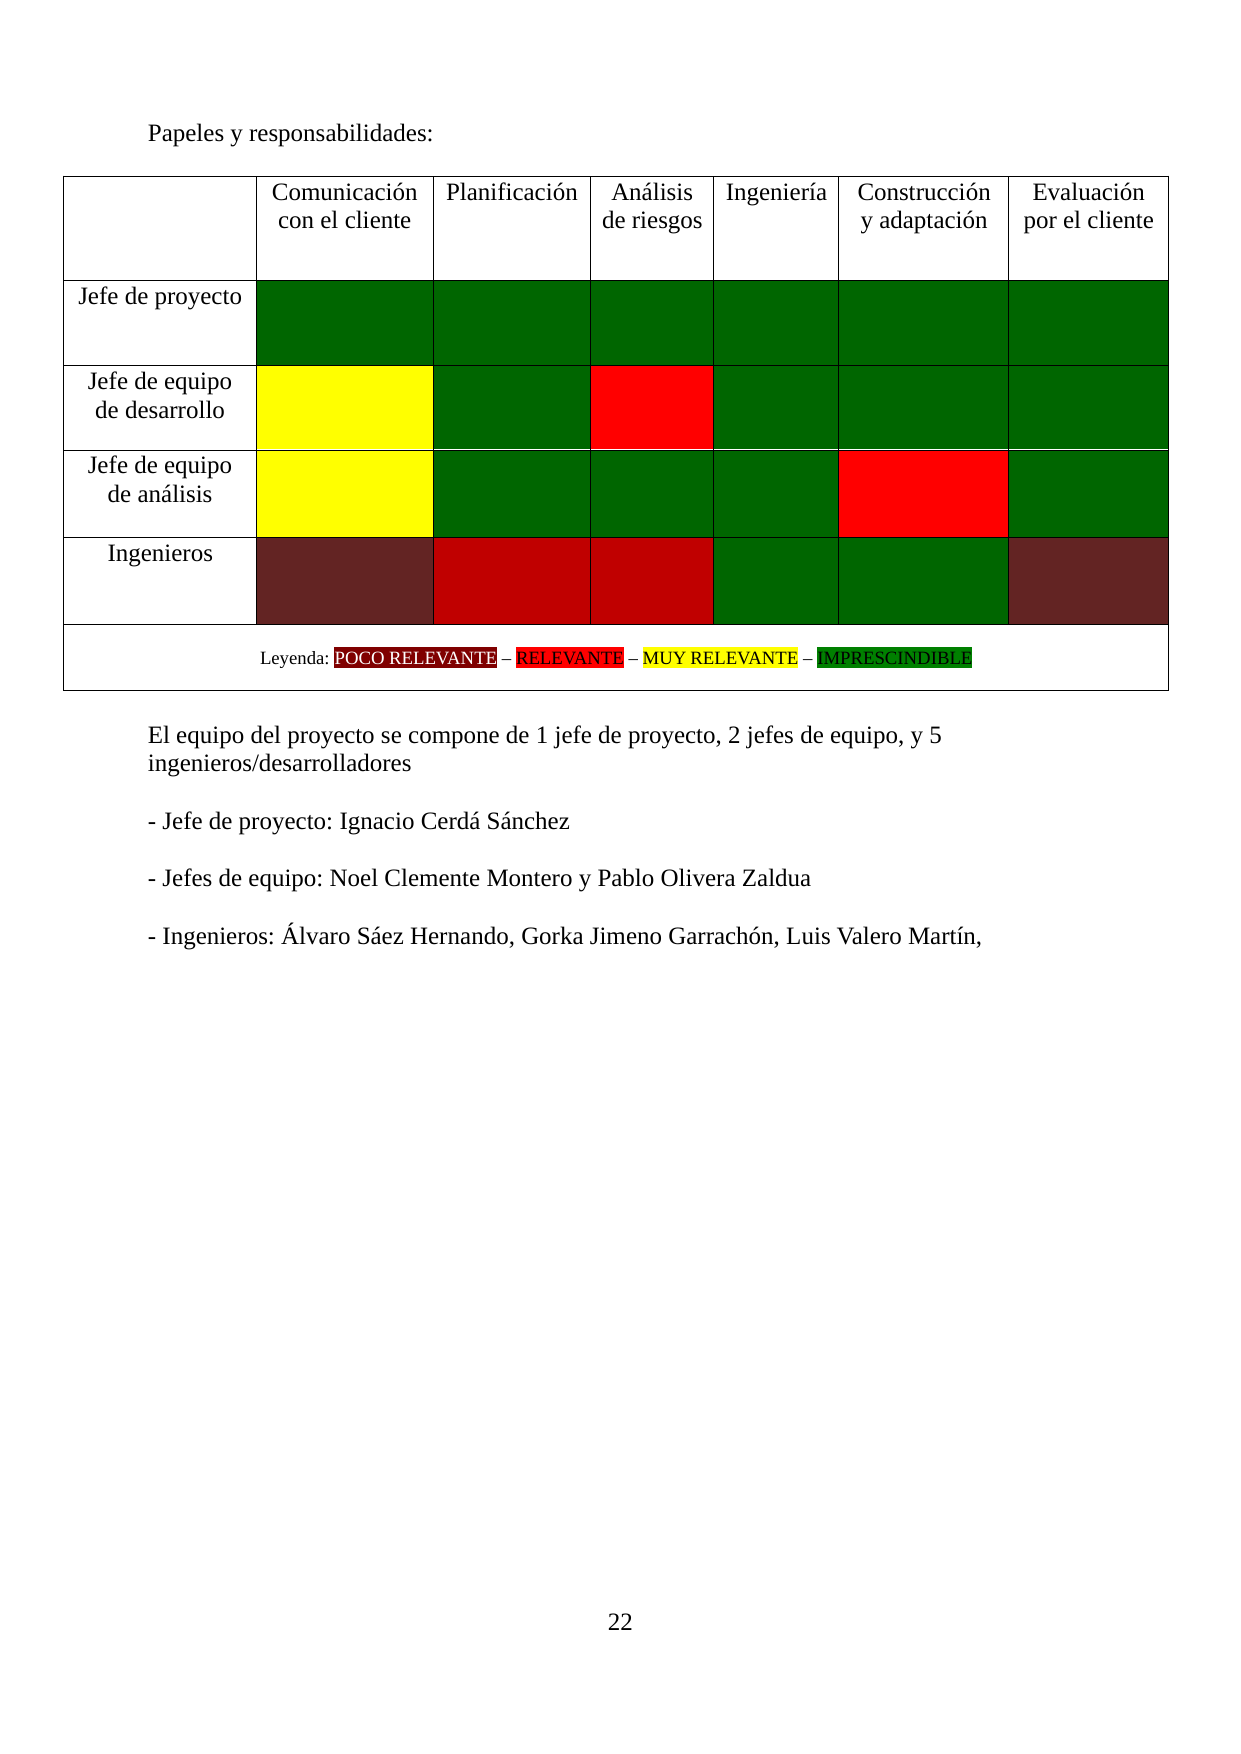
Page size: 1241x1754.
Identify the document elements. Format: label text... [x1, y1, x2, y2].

text - Jefes de equipo: Noel Clemente Montero y Pablo Olivera Zaldua [148, 835, 1122, 921]
table_cell Jefe de proyecto [64, 281, 256, 365]
table_cell [591, 366, 713, 449]
table_cell [434, 366, 590, 449]
table_cell [1009, 281, 1168, 365]
table_cell [434, 281, 590, 365]
table_cell [839, 538, 1008, 624]
table_cell [257, 366, 433, 449]
table_cell [591, 281, 713, 365]
table_cell [1009, 451, 1168, 537]
table_cell [591, 451, 713, 537]
table_cell [257, 281, 433, 365]
table_cell [714, 451, 838, 537]
table_cell [257, 538, 433, 624]
table_cell [714, 281, 838, 365]
text Papeles y responsabilidades: [118, 118, 1122, 176]
table_cell [714, 366, 838, 449]
table_cell Ingenieros [64, 538, 256, 624]
table_cell [839, 281, 1008, 365]
table_header Evaluación por el cliente [1009, 177, 1168, 280]
table_header Ingeniería [714, 177, 838, 280]
table_cell [591, 538, 713, 624]
table_cell [1009, 366, 1168, 449]
table_cell [434, 451, 590, 537]
table_cell [714, 538, 838, 624]
text - Jefe de proyecto: Ignacio Cerdá Sánchez [148, 806, 1122, 835]
text El equipo del proyecto se compone de 1 jefe de proyecto, 2 jefes de equipo, y 5 ingenieros/desarrolladores [148, 691, 1122, 777]
table_cell [839, 451, 1008, 537]
table_cell [257, 451, 433, 537]
table_cell Leyenda: POCO RELEVANTE – RELEVANTE – MUY RELEVANTE – IMPRESCINDIBLE [64, 625, 1168, 690]
table_header [64, 177, 256, 280]
text - Ingenieros: Álvaro Sáez Hernando, Gorka Jimeno Garrachón, Luis Valero Martín, [148, 921, 1122, 950]
table_cell Jefe de equipo de desarrollo [64, 366, 256, 449]
table_cell [839, 366, 1008, 449]
table_cell [434, 538, 590, 624]
table_cell Jefe de equipo de análisis [64, 451, 256, 537]
table_cell [1009, 538, 1168, 624]
table_header Construcción y adaptación [839, 177, 1008, 280]
table_header Análisis de riesgos [591, 177, 713, 280]
table_header Planificación [434, 177, 590, 280]
table_header Comunicación con el cliente [257, 177, 433, 280]
